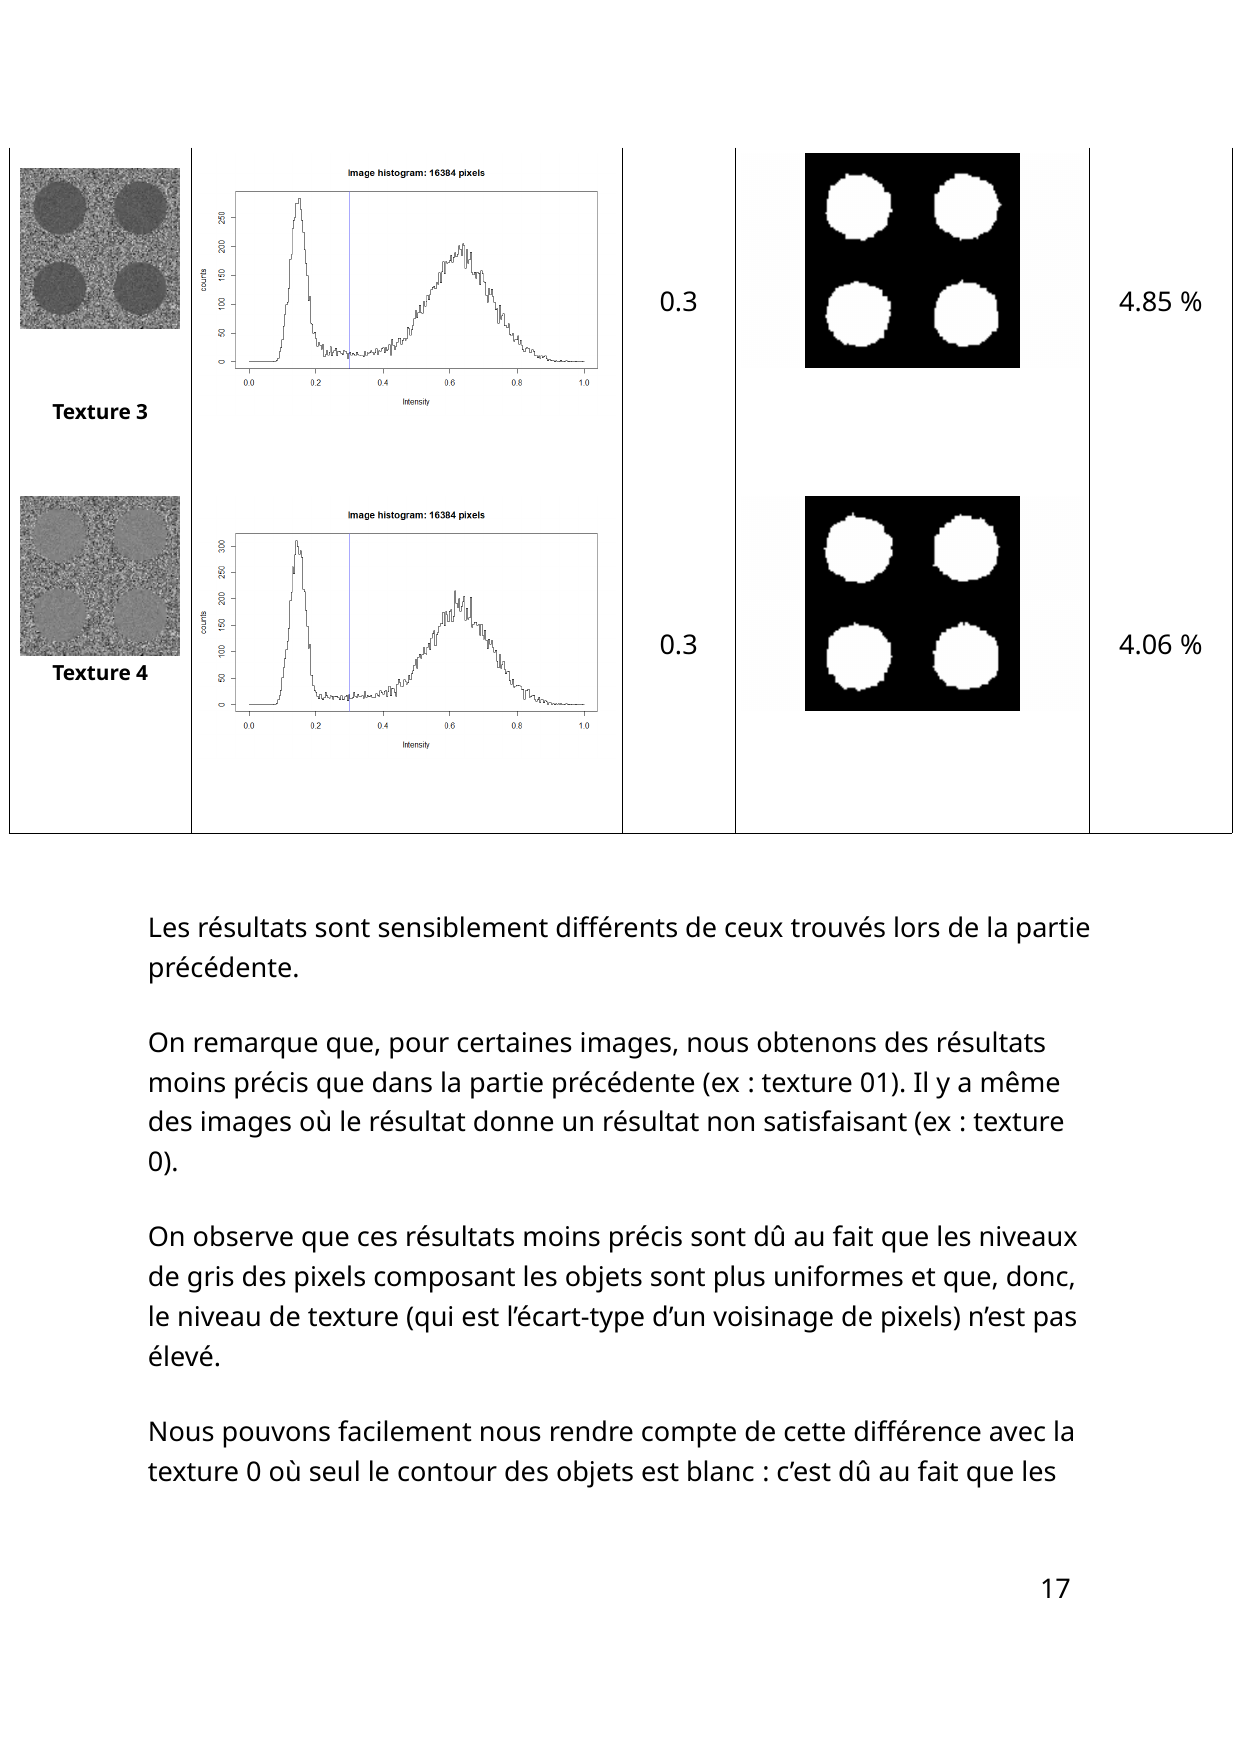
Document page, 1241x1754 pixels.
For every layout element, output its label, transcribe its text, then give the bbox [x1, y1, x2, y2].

table_cell Texture 4 [10, 490, 191, 833]
picture [20, 496, 180, 656]
table_cell [192, 490, 622, 833]
text Les résultats sont sensiblement différents de ceux trouvés lors de la partie précédente. [148, 908, 1093, 985]
picture [740, 496, 1084, 711]
text Nous pouvons facilement nous rendre compte de cette différence avec la texture 0 où seul le contour des objets est blanc : c’est dû au fait que les [148, 1412, 1093, 1489]
table_cell Texture 3 [10, 148, 191, 490]
table_cell 4.06 % [1090, 490, 1232, 833]
table_cell [736, 490, 1089, 833]
table_cell [192, 148, 622, 490]
picture [197, 153, 617, 416]
table_cell [736, 148, 1089, 490]
table_cell 0.3 [623, 148, 735, 490]
text On remarque que, pour certaines images, nous obtenons des résultats moins précis que dans la partie précédente (ex : texture 01). Il y a même des images où le résultat donne un résultat non satisfaisant (ex : texture 0). [148, 1023, 1093, 1179]
text On observe que ces résultats moins précis sont dû au fait que les niveaux de gris des pixels composant les objets sont plus uniformes et que, donc, le niveau de texture (qui est l’écart-type d’un voisinage de pixels) n’est pas élevé. [148, 1218, 1093, 1374]
table_cell 0.3 [623, 490, 735, 833]
picture [197, 496, 617, 759]
table_cell 4.85 % [1090, 148, 1232, 490]
picture [20, 168, 180, 329]
picture [740, 153, 1084, 368]
